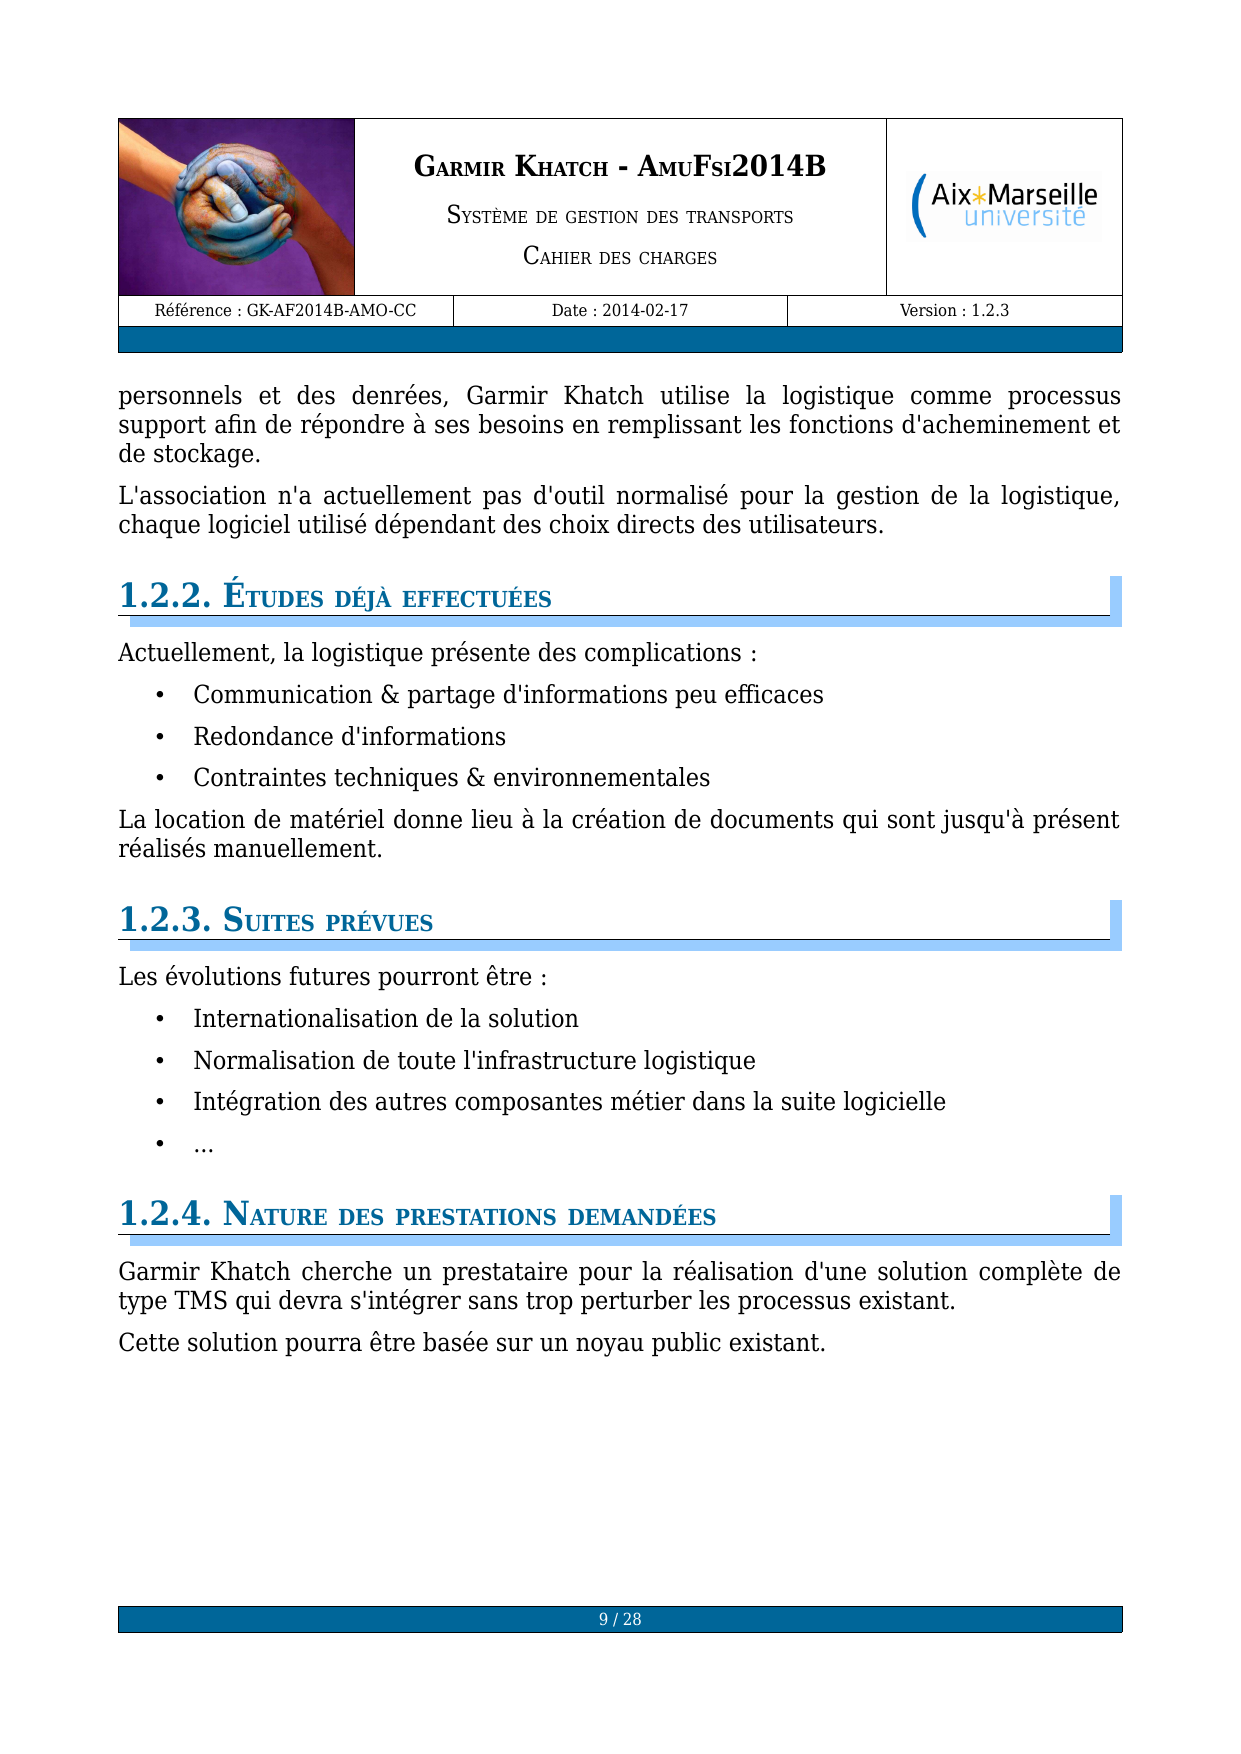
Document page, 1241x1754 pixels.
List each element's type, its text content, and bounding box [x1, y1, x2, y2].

text personnels et des denrées, Garmir Khatch utilise la logistique comme processus support afin de répondre à ses besoins en remplissant les fonctions d'acheminement et de stockage. [118, 381, 1122, 469]
text Actuellement, la logistique présente des complications : [118, 638, 1122, 668]
text Garmir Khatch cherche un prestataire pour la réalisation d'une solution complète de type TMS qui devra s'intégrer sans trop perturber les processus existant. [118, 1257, 1122, 1316]
list Redondance d'informations [156, 722, 1122, 751]
list Intégration des autres composantes métier dans la suite logicielle [156, 1087, 1122, 1117]
list Contraintes techniques & environnementales [156, 763, 1122, 793]
subtitle Études déjà effectuées [118, 576, 1110, 615]
list ... [156, 1129, 1122, 1158]
picture [119, 119, 354, 295]
list Communication & partage d'informations peu efficaces [156, 680, 1122, 709]
text L'association n'a actuellement pas d'outil normalisé pour la gestion de la logistique, chaque logiciel utilisé dépendant des choix directs des utilisateurs. [118, 481, 1122, 539]
subtitle Suites prévues [118, 900, 1110, 939]
subtitle Nature des prestations demandées [118, 1194, 1110, 1234]
list Internationalisation de la solution [156, 1004, 1122, 1033]
text Les évolutions futures pourront être : [118, 962, 1122, 992]
text Cette solution pourra être basée sur un noyau public existant. [118, 1328, 1122, 1357]
text La location de matériel donne lieu à la création de documents qui sont jusqu'à présent réalisés manuellement. [118, 805, 1122, 863]
picture [887, 126, 1122, 288]
list Normalisation de toute l'infrastructure logistique [156, 1046, 1122, 1075]
